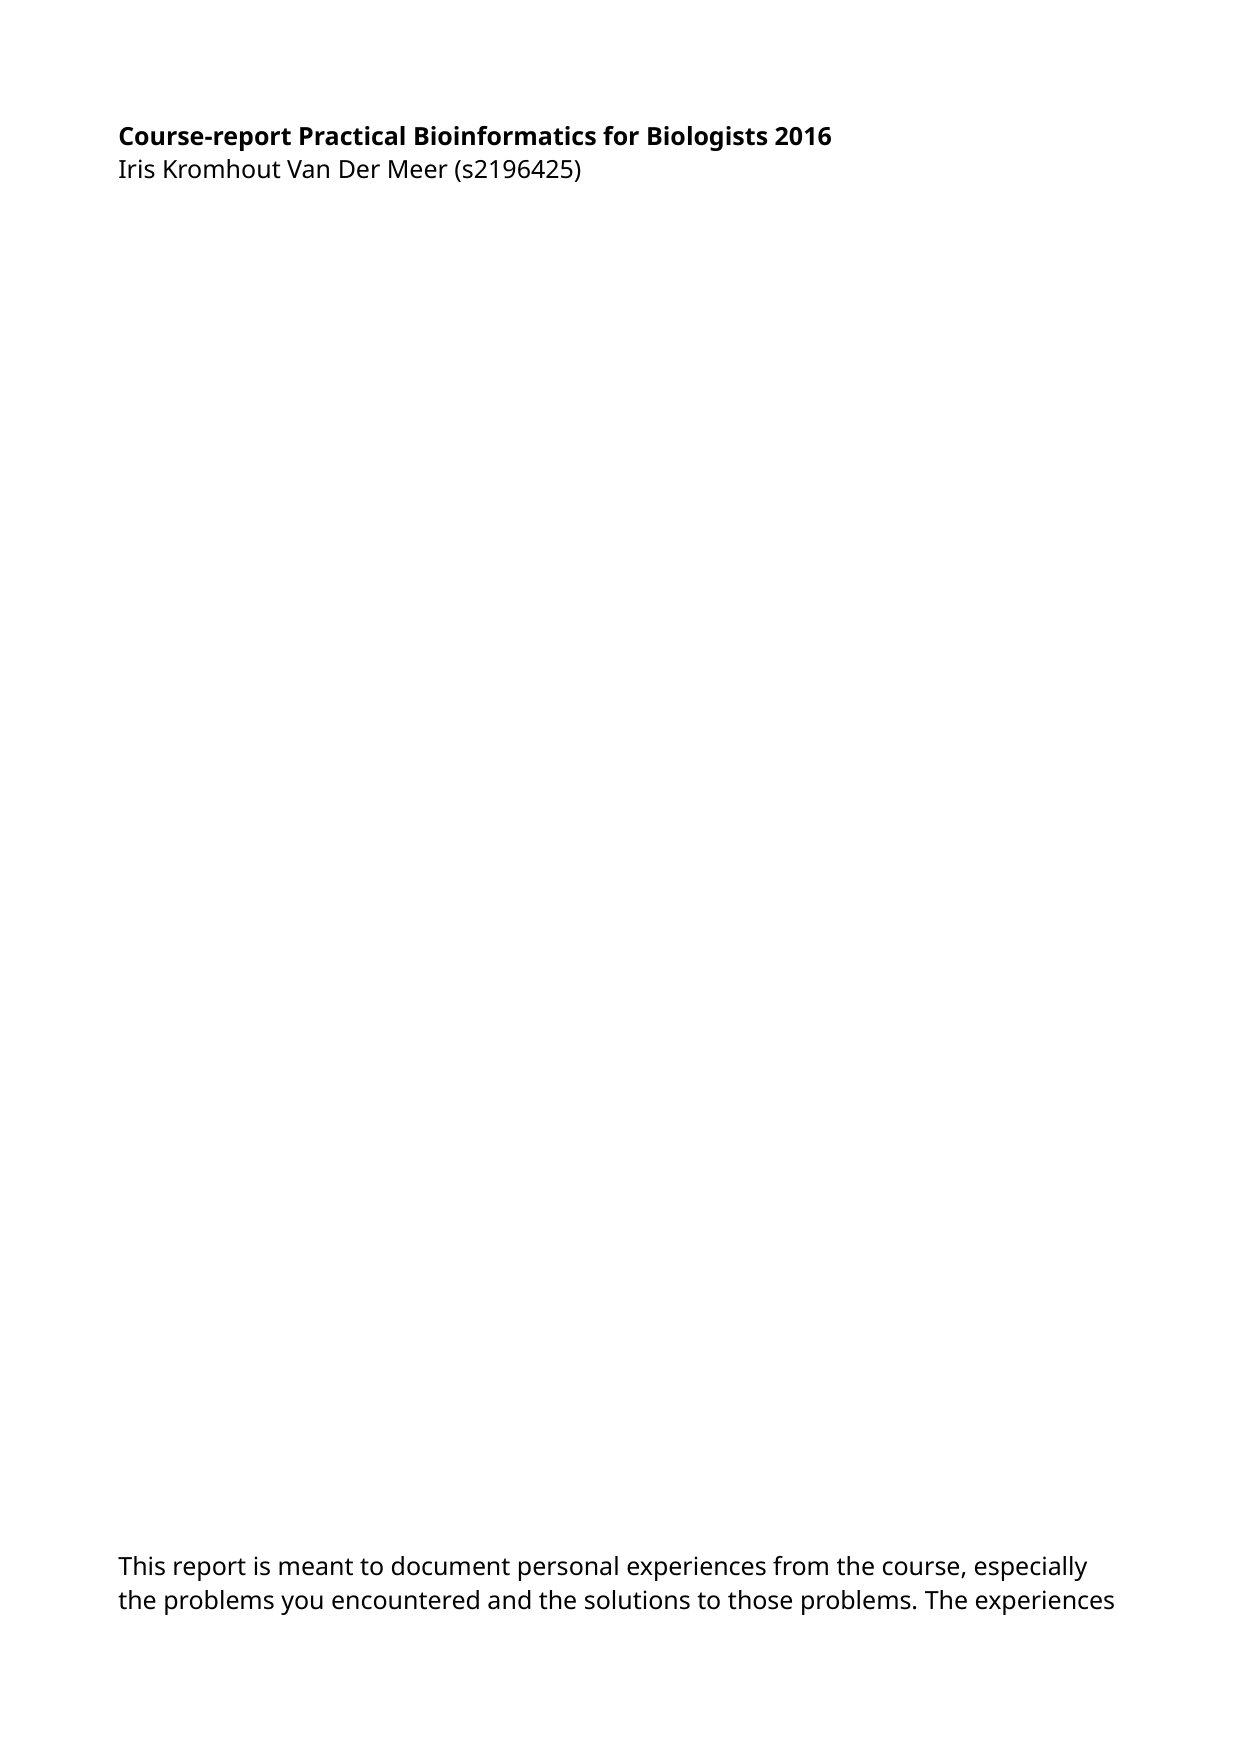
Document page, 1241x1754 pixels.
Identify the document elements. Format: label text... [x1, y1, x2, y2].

text Iris Kromhout Van Der Meer (s2196425) [118, 152, 1122, 186]
text Course-report Practical Bioinformatics for Biologists 2016 [118, 118, 1122, 152]
text This report is meant to document personal experiences from the course, especially the problems you encountered and the solutions to those problems. The experiences [118, 1549, 1122, 1617]
